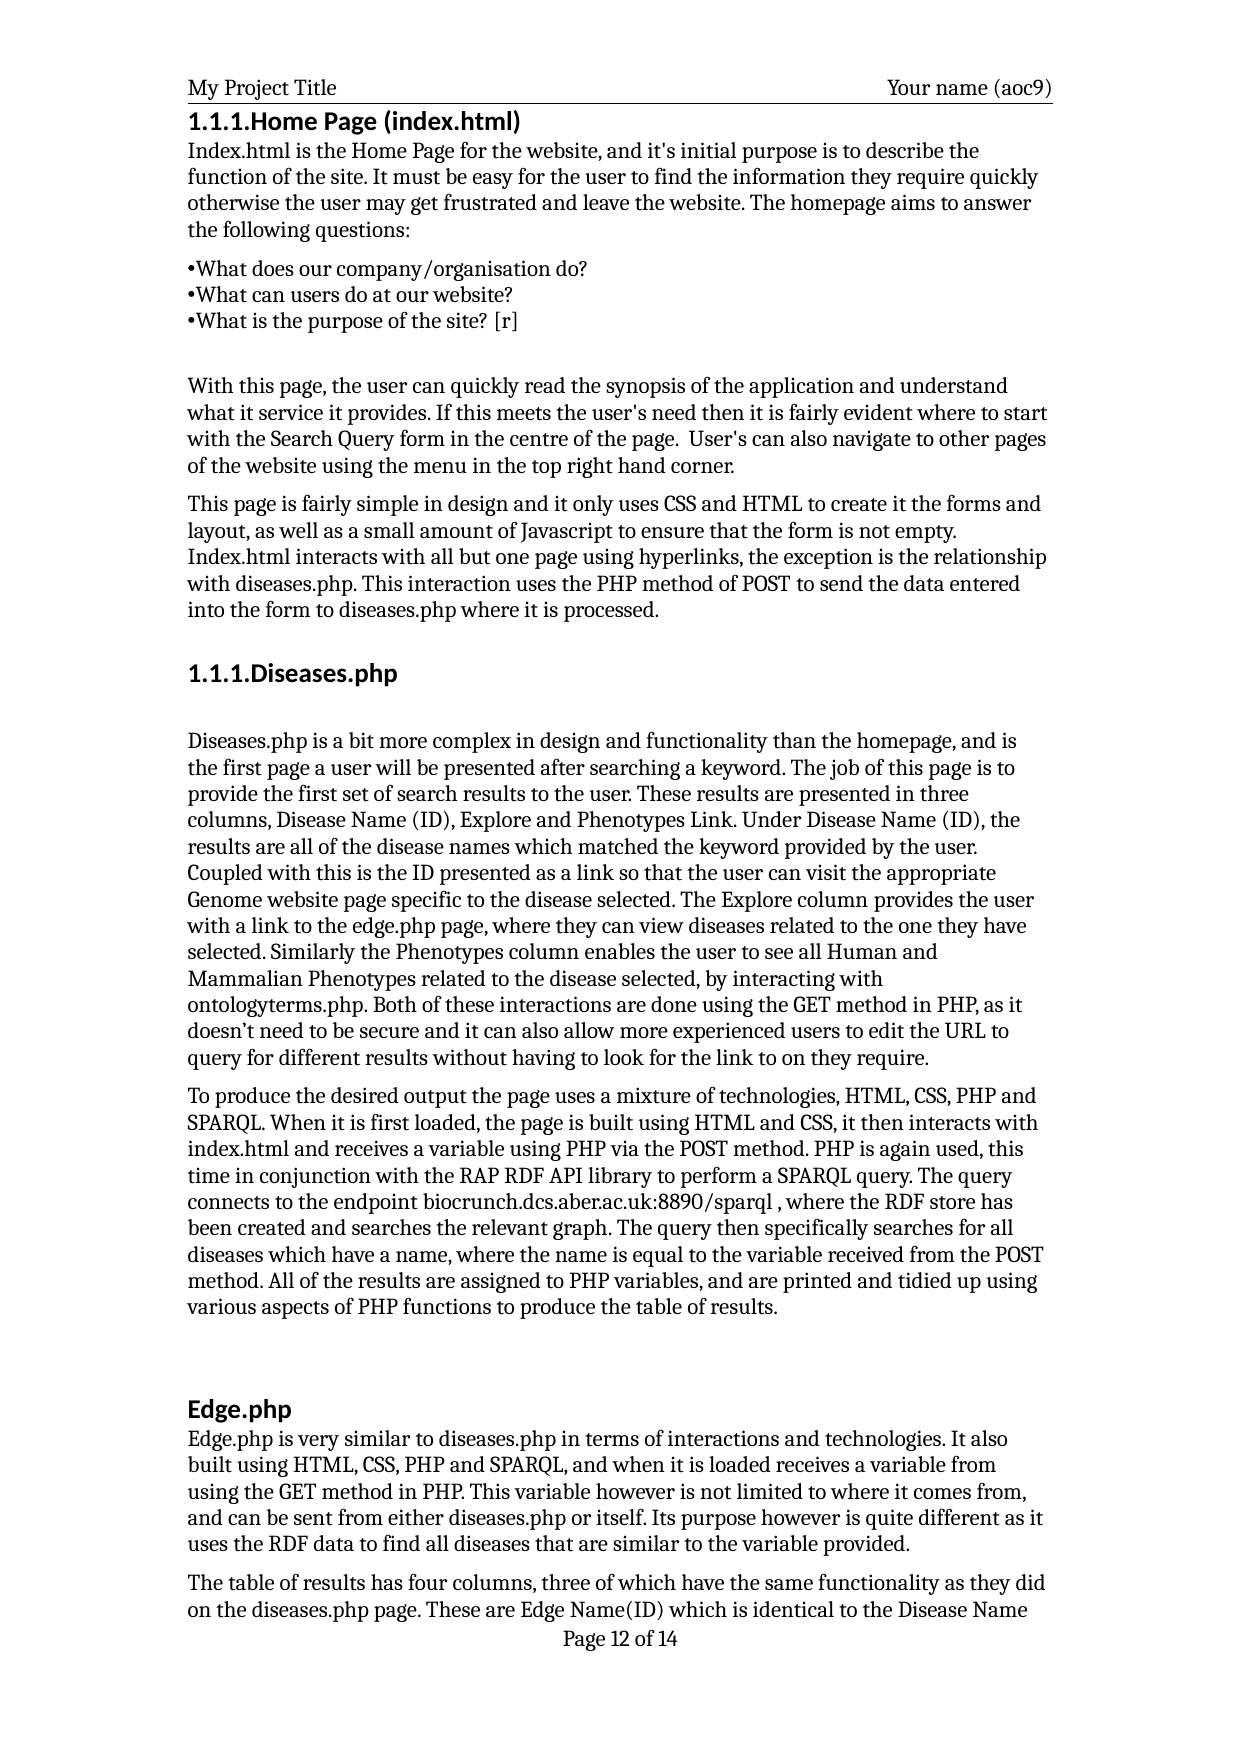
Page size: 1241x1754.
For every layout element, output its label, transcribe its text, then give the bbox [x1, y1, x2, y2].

text Edge.php is very similar to diseases.php in terms of interactions and technologies. It also built using HTML, CSS, PHP and SPARQL, and when it is loaded receives a variable from using the GET method in PHP. This variable however is not limited to where it comes from, and can be sent from either diseases.php or itself. Its purpose however is quite different as it uses the RDF data to find all diseases that are similar to the variable provided. [187, 1426, 1053, 1557]
text Diseases.php is a bit more complex in design and functionality than the homepage, and is the first page a user will be presented after searching a keyword. The job of this page is to provide the first set of search results to the user. These results are presented in three columns, Disease Name (ID), Explore and Phenotypes Link. Under Disease Name (ID), the results are all of the disease names which matched the keyword provided by the user. Coupled with this is the ID presented as a link so that the user can visit the appropriate Genome website page specific to the disease selected. The Explore column provides the user with a link to the edge.php page, where they can view diseases related to the one they have selected. Similarly the Phenotypes column enables the user to see all Human and Mammalian Phenotypes related to the disease selected, by interacting with ontologyterms.php. Both of these interactions are done using the GET method in PHP, as it doesn’t need to be secure and it can also allow more experienced users to edit the URL to query for different results without having to look for the link to on they require. [187, 728, 1053, 1071]
text This page is fairly simple in design and it only uses CSS and HTML to create it the forms and layout, as well as a small amount of Javascript to ensure that the form is not empty. Index.html interacts with all but one page using hyperlinks, the exception is the relationship with diseases.php. This interaction uses the PHP method of POST to send the data entered into the form to diseases.php where it is processed. [187, 491, 1053, 623]
text With this page, the user can quickly read the synopsis of the application and understand what it service it provides. If this meets the user's need then it is fairly evident where to start with the Search Query form in the centre of the page. User's can also navigate to other pages of the website using the menu in the top right hand corner. [187, 373, 1053, 479]
subtitle Edge.php [187, 1393, 1053, 1426]
subtitle Home Page (index.html) [187, 104, 1053, 137]
subtitle Diseases.php [187, 656, 1053, 689]
list What is the purpose of the site? [r] [187, 308, 1053, 334]
text Index.html is the Home Page for the website, and it's initial purpose is to describe the function of the site. It must be easy for the user to find the information they require quickly otherwise the user may get frustrated and leave the website. The homepage aims to answer the following questions: [187, 137, 1053, 243]
list What can users do at our website? [187, 282, 1053, 308]
list What does our company/organisation do? [187, 255, 1053, 282]
text To produce the desired output the page uses a mixture of technologies, HTML, CSS, PHP and SPARQL. When it is first loaded, the page is built using HTML and CSS, it then interacts with index.html and receives a variable using PHP via the POST method. PHP is again used, this time in conjunction with the RAP RDF API library to perform a SPARQL query. The query connects to the endpoint biocrunch.dcs.aber.ac.uk:8890/sparql , where the RDF store has been created and searches the relevant graph. The query then specifically searches for all diseases which have a name, where the name is equal to the variable received from the POST method. All of the results are assigned to PHP variables, and are printed and tidied up using various aspects of PHP functions to produce the table of results. [187, 1083, 1053, 1321]
text The table of results has four columns, three of which have the same functionality as they did on the diseases.php page. These are Edge Name(ID) which is identical to the Disease Name [187, 1570, 1053, 1623]
